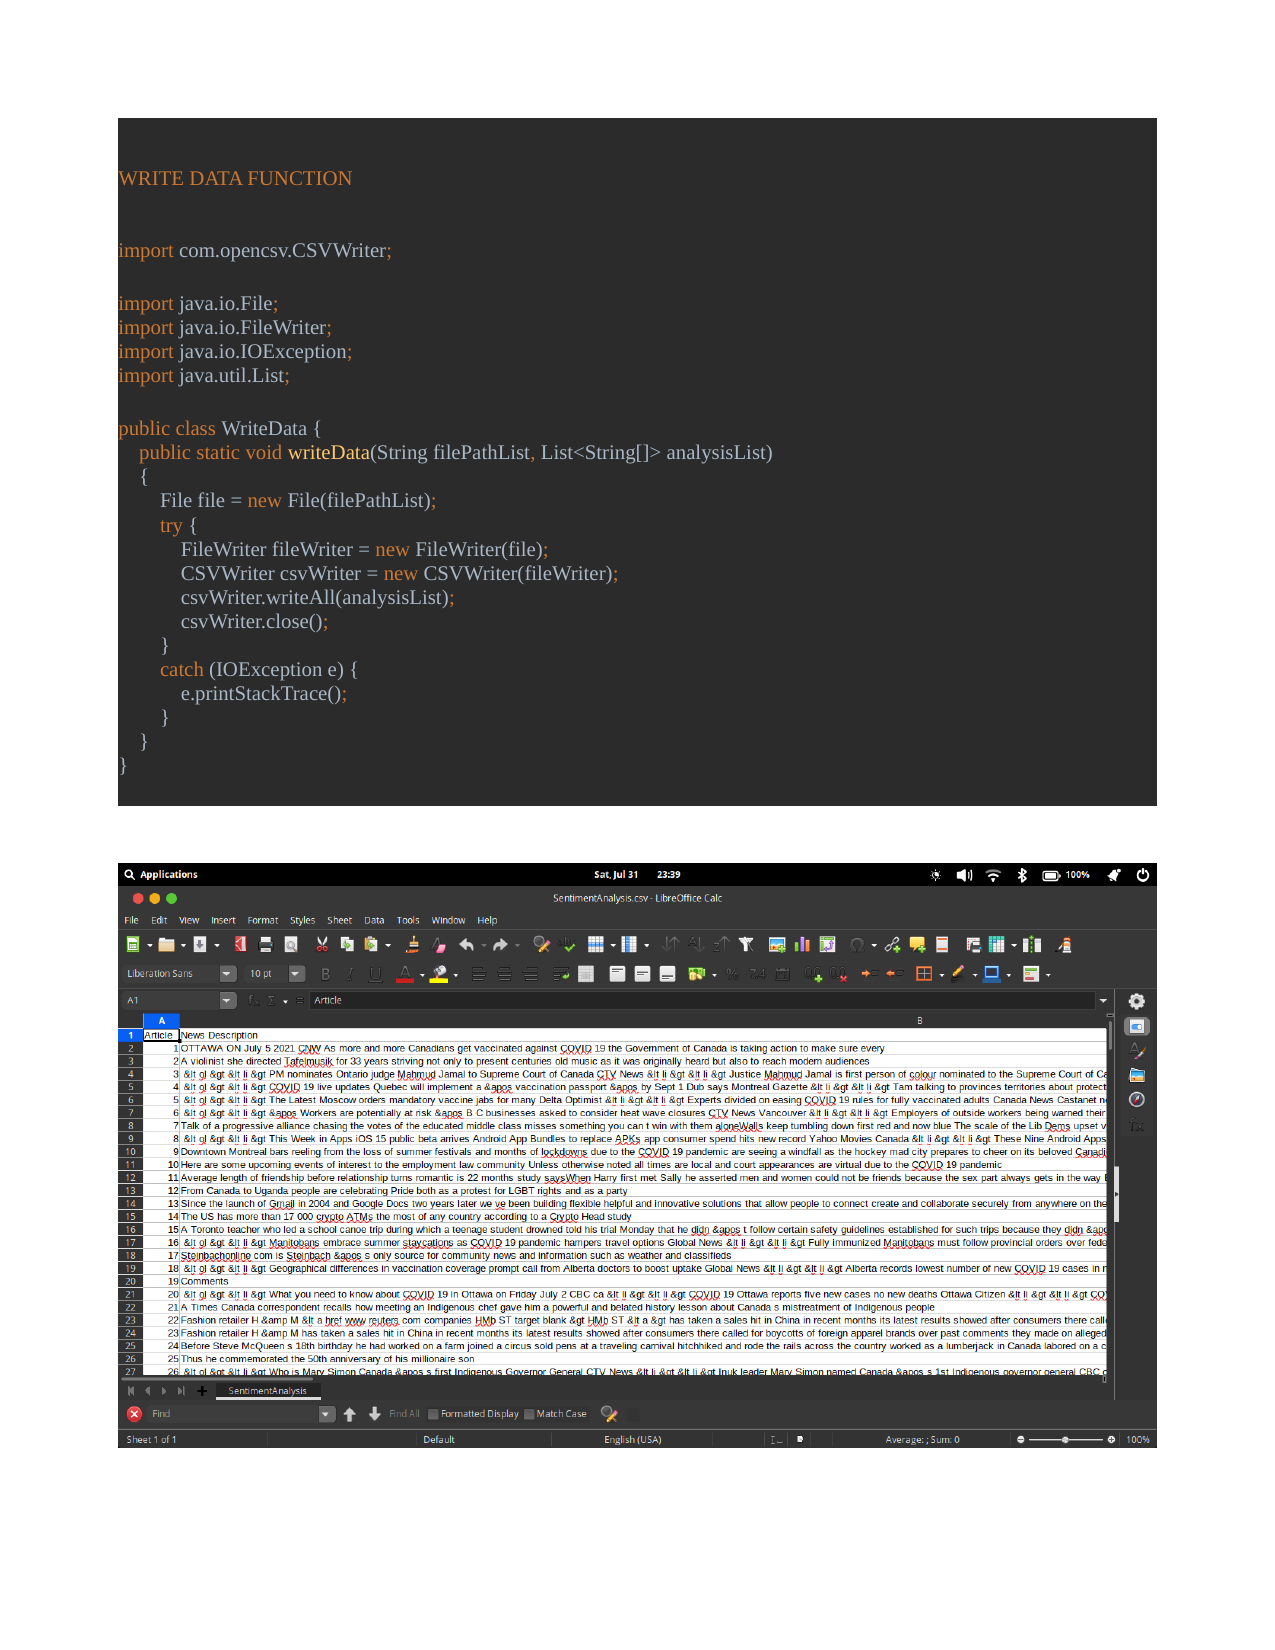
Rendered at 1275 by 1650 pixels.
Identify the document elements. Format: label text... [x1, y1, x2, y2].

text WRITE DATA FUNCTION [118, 166, 1157, 190]
picture [118, 863, 1157, 1448]
text import com.opencsv.CSVWriter; import java.io.File; import java.io.FileWriter; import java.io.IOException; import java.util.List; public class WriteData { public static void writeData(String filePathList, List<String[]> analysisList) { File file = new File(filePathList); try { FileWriter fileWriter = new FileWriter(file); CSVWriter csvWriter = new CSVWriter(fileWriter); csvWriter.writeAll(analysisList); csvWriter.close(); } catch (IOException e) { e.printStackTrace(); } } } [118, 238, 1157, 777]
